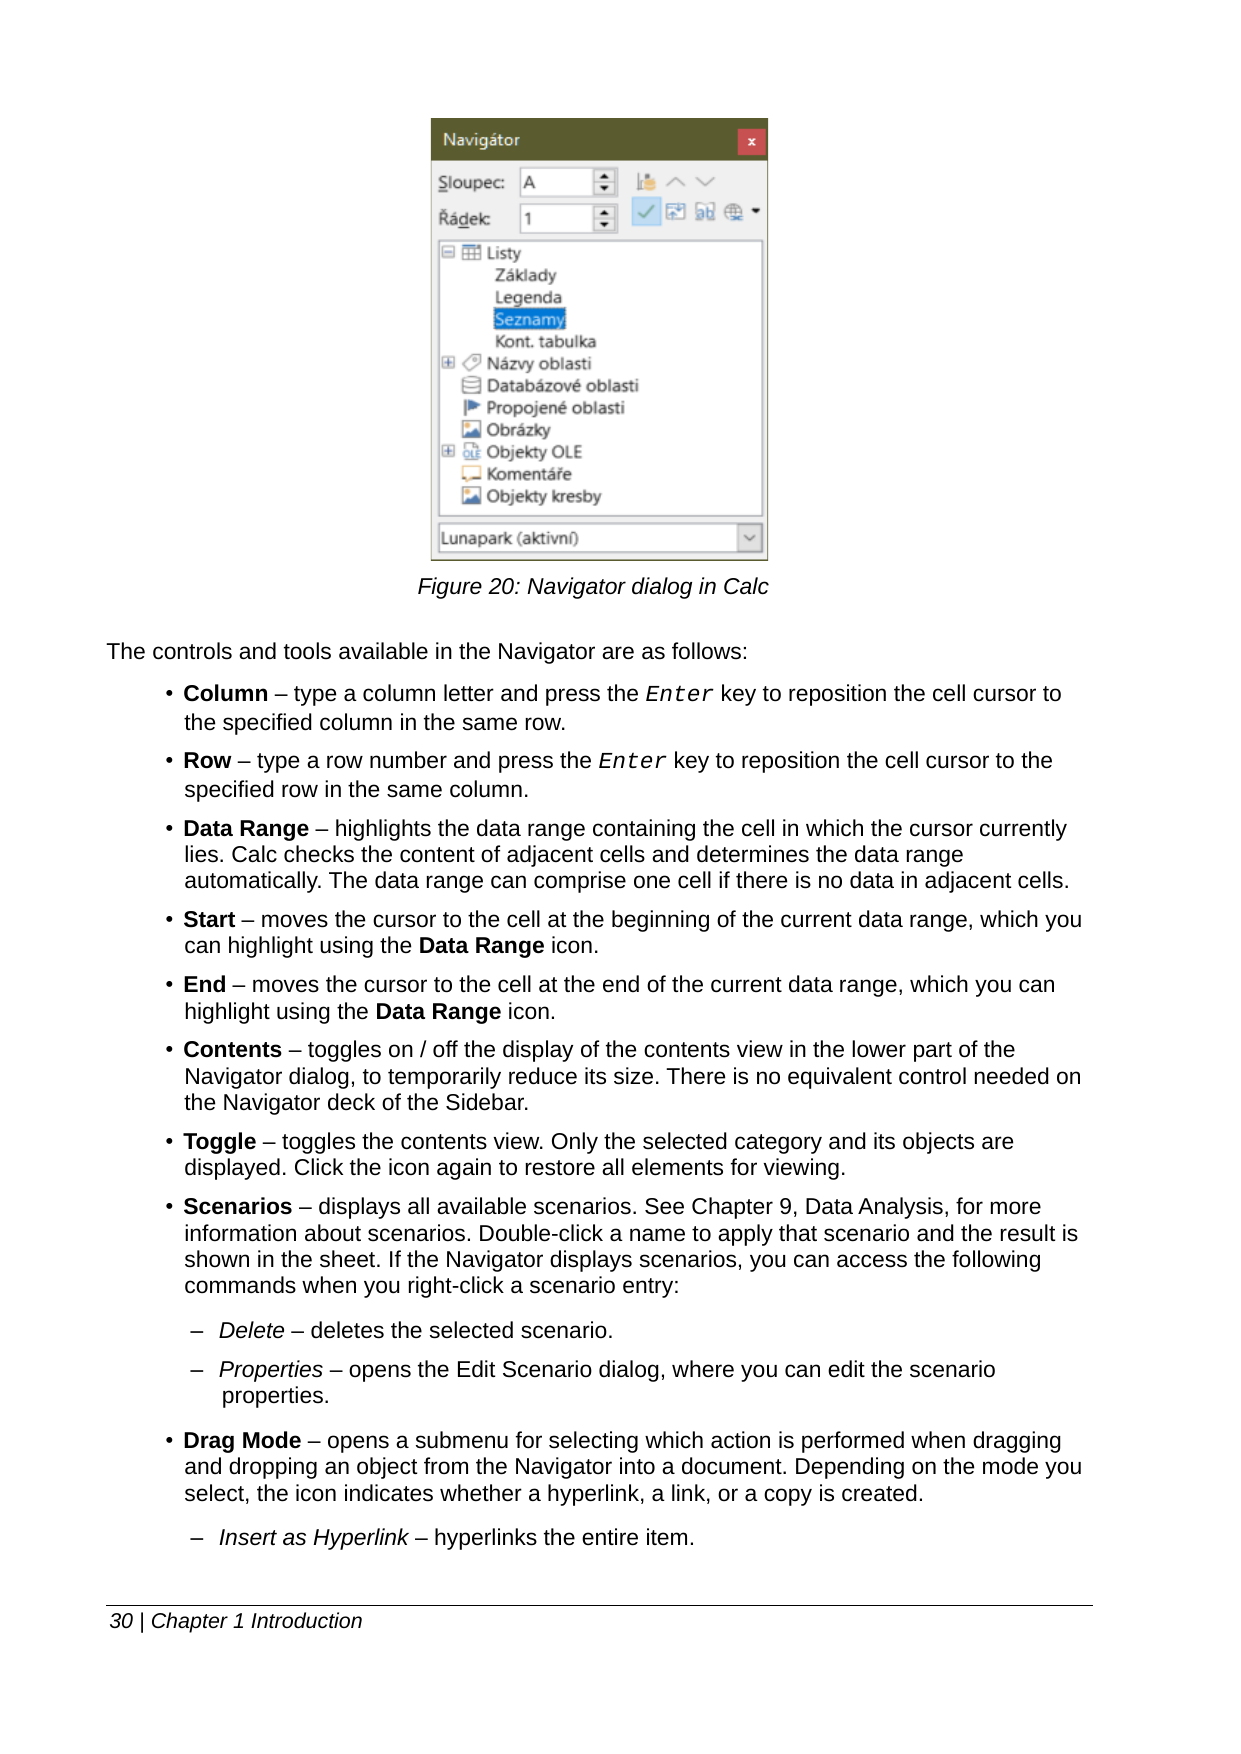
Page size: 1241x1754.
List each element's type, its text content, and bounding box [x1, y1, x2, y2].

list End – moves the cursor to the cell at the end of the current data range, which you can highlight using the Data Range icon. [162, 968, 1093, 1024]
list The controls and tools available in the Navigator are as follows: [106, 638, 1093, 665]
list Start – moves the cursor to the cell at the beginning of the current data range, which you can highlight using the Data Range icon. [162, 903, 1093, 959]
list Row – type a row number and press the Enter key to reposition the cell cursor to the specified row in the same column. [162, 744, 1093, 802]
list Properties – opens the Edit Scenario dialog, where you can edit the scenario properties. [187, 1353, 1093, 1411]
picture [430, 118, 769, 561]
list Contents – toggles on / off the display of the contents view in the lower part of the Navigator dialog, to temporarily reduce its size. There is no equivalent control needed on the Navigator deck of the Sidebar. [162, 1033, 1093, 1116]
list Scenarios – displays all available scenarios. See Chapter 9, Data Analysis, for more information about scenarios. Double-click a name to apply that scenario and the result is shown in the sheet. If the Navigator displays scenarios, you can access the following commands when you right-click a scenario entry: [162, 1190, 1093, 1302]
text Figure 20: Navigator dialog in Calc [417, 573, 782, 599]
list Toggle – toggles the contents view. Only the selected category and its objects are displayed. Click the icon again to restore all elements for viewing. [162, 1125, 1093, 1181]
list Drag Mode – opens a submenu for selecting which action is performed when dragging and dropping an object from the Navigator into a document. Depending on the mode you select, the icon indicates whether a hyperlink, a link, or a copy is created. [162, 1424, 1093, 1509]
list Delete – deletes the selected scenario. [187, 1314, 1093, 1343]
list Insert as Hyperlink – hyperlinks the entire item. [187, 1521, 1093, 1553]
list Column – type a column letter and press the Enter key to reposition the cell cursor to the specified column in the same row. [162, 677, 1093, 735]
list Data Range – highlights the data range containing the cell in which the cursor currently lies. Calc checks the content of adjacent cells and determines the data range automatically. The data range can comprise one cell if there is no data in adjacent cells. [162, 812, 1093, 893]
